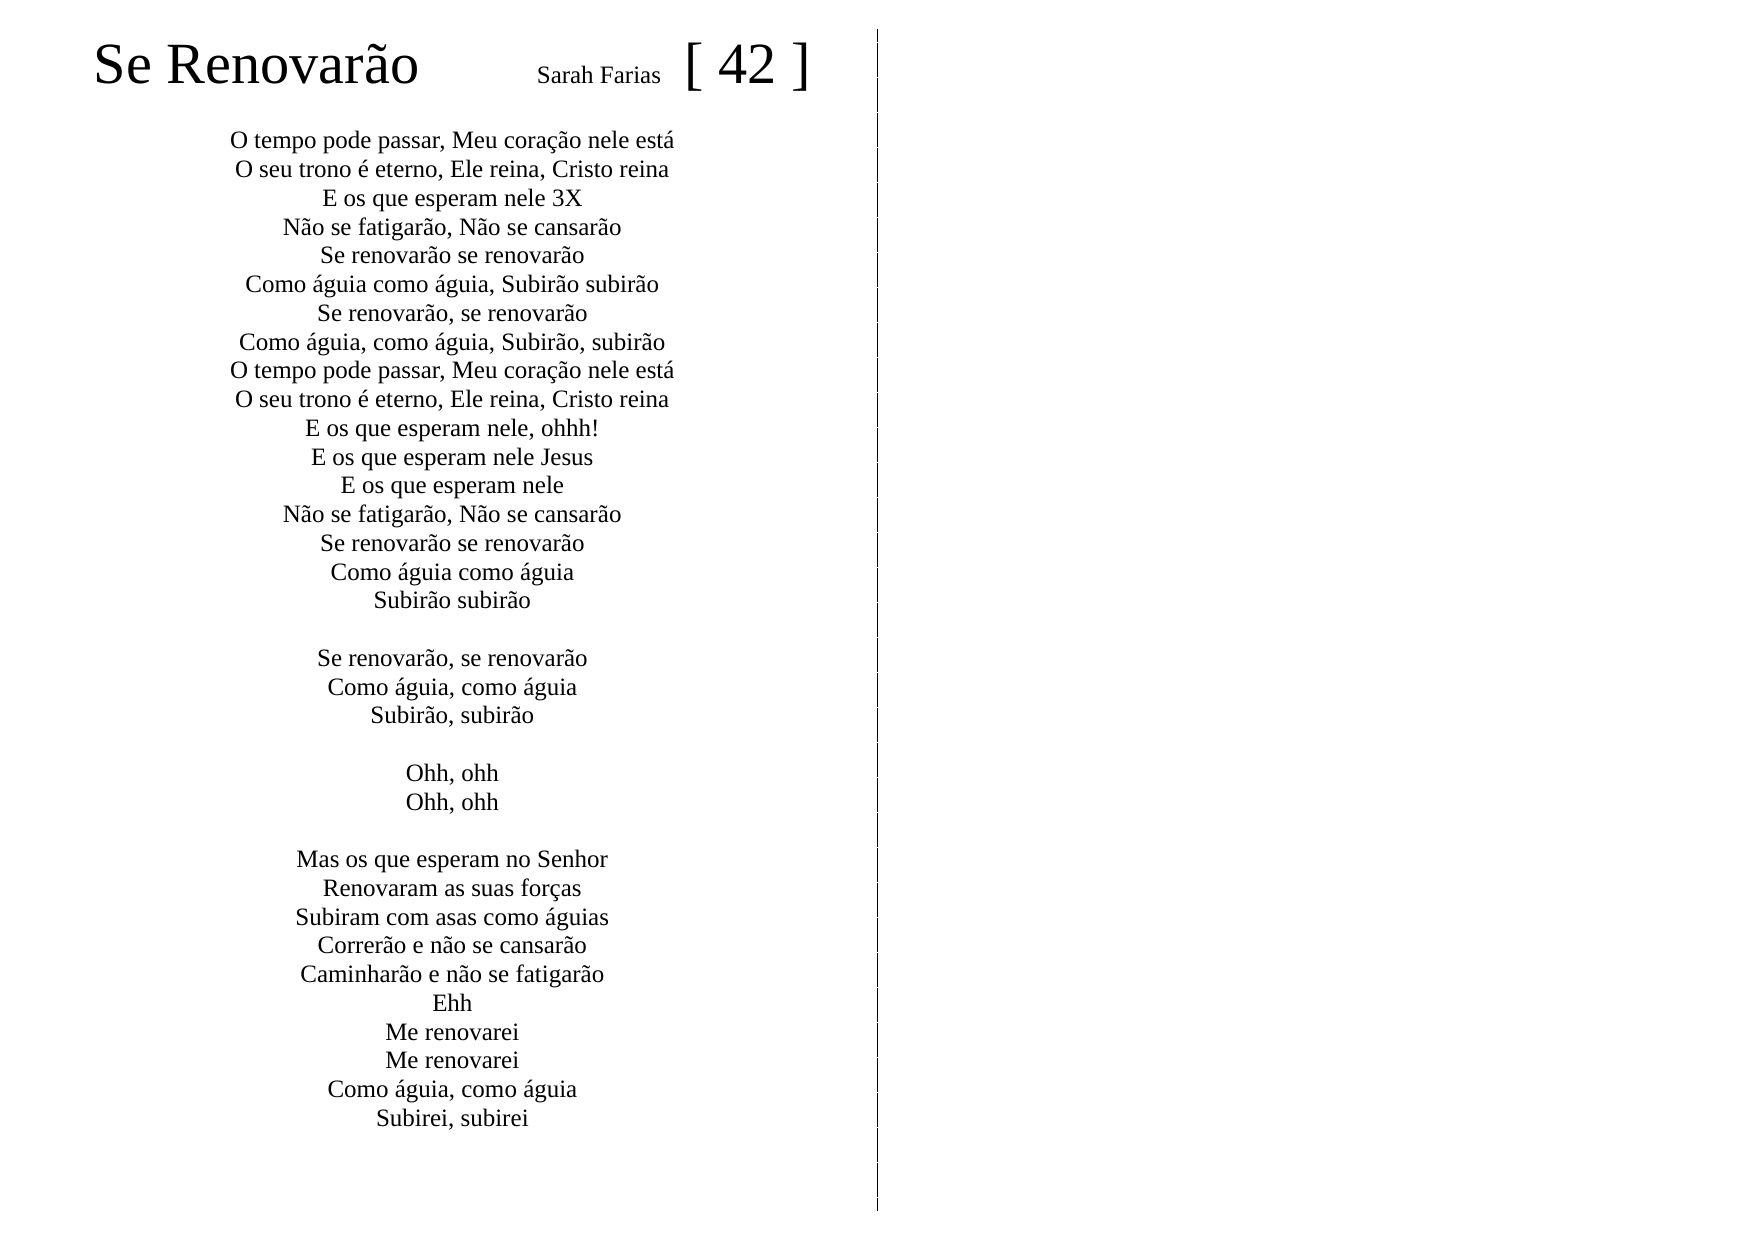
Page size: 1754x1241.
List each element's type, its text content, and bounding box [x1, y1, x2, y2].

text Subirão, subirão [29, 700, 875, 729]
text Como águia como águia, Subirão subirão [29, 269, 875, 298]
text Caminharão e não se fatigarão [29, 959, 875, 988]
text E os que esperam nele [29, 470, 875, 499]
text Como águia, como águia [29, 672, 875, 700]
text O seu trono é eterno, Ele reina, Cristo reina [29, 154, 875, 183]
text Como águia, como águia [29, 1074, 875, 1103]
text Se renovarão se renovarão [29, 240, 875, 269]
text E os que esperam nele 3X [29, 183, 875, 212]
text Me renovarei [29, 1045, 875, 1074]
text O tempo pode passar, Meu coração nele está [29, 355, 875, 384]
text Ohh, ohh [29, 758, 875, 787]
text Não se fatigarão, Não se cansarão [29, 499, 875, 528]
text Como águia como águia [29, 557, 875, 585]
text E os que esperam nele Jesus [29, 442, 875, 470]
text O seu trono é eterno, Ele reina, Cristo reina [29, 384, 875, 413]
text Subiram com asas como águias [29, 902, 875, 930]
text Se Renovarão Sarah Farias [ 42 ] [29, 29, 875, 97]
text Se renovarão, se renovarão [29, 298, 875, 327]
text O tempo pode passar, Meu coração nele está [29, 125, 875, 154]
text Ehh [29, 988, 875, 1017]
text Correrão e não se cansarão [29, 930, 875, 959]
text Subirão subirão [29, 585, 875, 614]
text Subirei, subirei [29, 1103, 875, 1132]
text E os que esperam nele, ohhh! [29, 413, 875, 442]
text Mas os que esperam no Senhor [29, 844, 875, 873]
text Não se fatigarão, Não se cansarão [29, 212, 875, 240]
text Me renovarei [29, 1017, 875, 1045]
text Renovaram as suas forças [29, 873, 875, 902]
text Como águia, como águia, Subirão, subirão [29, 327, 875, 355]
text Ohh, ohh [29, 787, 875, 815]
text Se renovarão se renovarão [29, 528, 875, 557]
text Se renovarão, se renovarão [29, 643, 875, 672]
